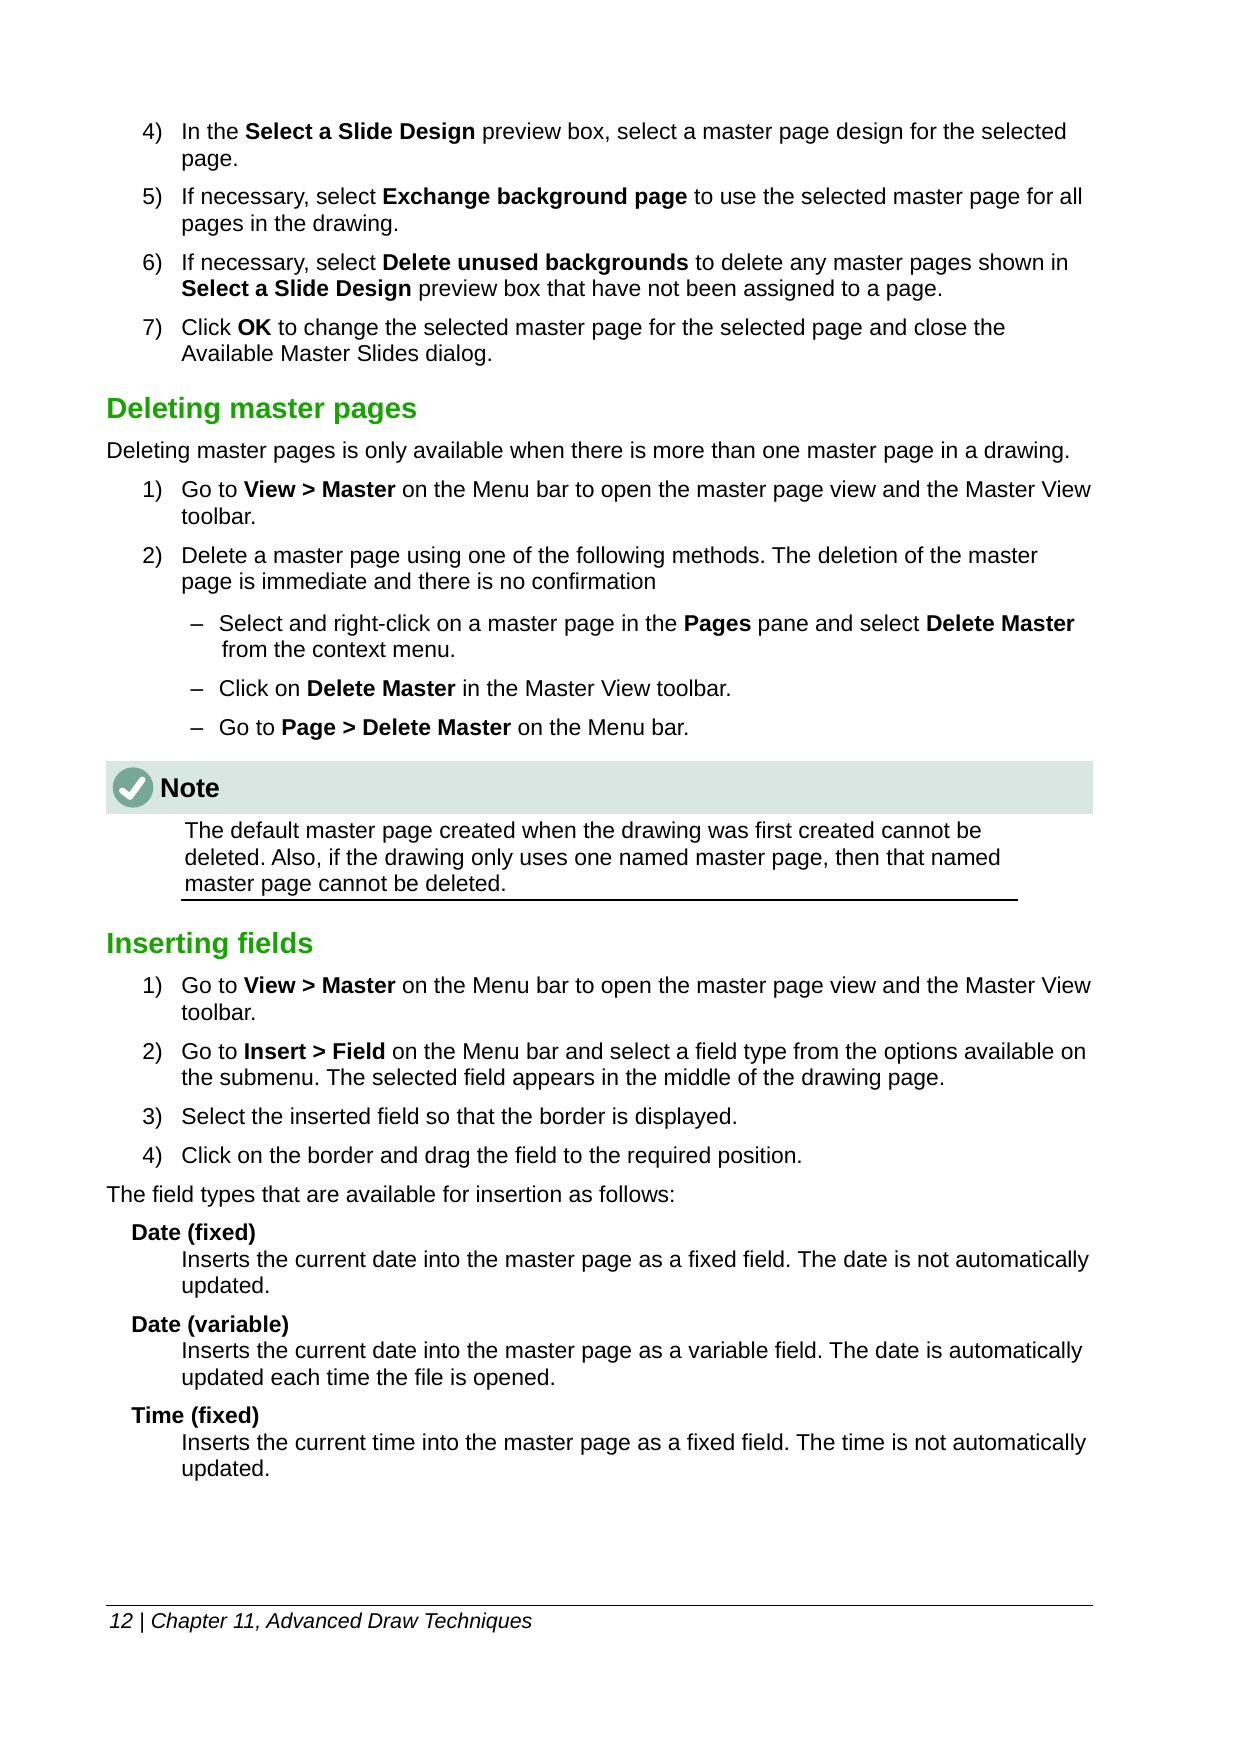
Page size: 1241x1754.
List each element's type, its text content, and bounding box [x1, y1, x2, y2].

text Date (fixed) [131, 1219, 1093, 1246]
list Go to Insert > Field on the Menu bar and select a field type from the options available on the submenu. The selected field appears in the middle of the drawing page. [162, 1038, 1093, 1090]
subtitle Inserting fields [106, 926, 1093, 960]
list Click on the border and drag the field to the required position. [162, 1142, 1093, 1168]
text Inserts the current date into the master page as a variable field. The date is automatically updated each time the file is opened. [181, 1337, 1093, 1390]
text The field types that are available for insertion as follows: [106, 1181, 1093, 1207]
list In the Select a Slide Design preview box, select a master page design for the selected page. [162, 118, 1093, 171]
list Go to View > Master on the Menu bar to open the master page view and the Master View toolbar. [162, 476, 1093, 529]
list Go to Page > Delete Master on the Menu bar. [187, 711, 1093, 743]
text The default master page created when the drawing was first created cannot be deleted. Also, if the drawing only uses one named master page, then that named master page cannot be deleted. [181, 814, 1018, 899]
text Inserts the current date into the master page as a fixed field. The date is not automatically updated. [181, 1246, 1093, 1298]
list If necessary, select Delete unused backgrounds to delete any master pages shown in Select a Slide Design preview box that have not been assigned to a page. [162, 248, 1093, 301]
list If necessary, select Exchange background page to use the selected master page for all pages in the drawing. [162, 183, 1093, 236]
list Delete a master page using one of the following methods. The deletion of the master page is immediate and there is no confirmation [162, 542, 1093, 594]
list Go to View > Master on the Menu bar to open the master page view and the Master View toolbar. [162, 972, 1093, 1025]
subtitle Deleting master pages [106, 391, 1093, 425]
text Deleting master pages is only available when there is more than one master page in a drawing. [106, 437, 1093, 464]
list Select and right-click on a master page in the Pages pane and select Delete Master from the context menu. [187, 607, 1093, 662]
list Click on Delete Master in the Master View toolbar. [187, 672, 1093, 701]
list Click OK to change the selected master page for the selected page and close the Available Master Slides dialog. [162, 314, 1093, 366]
text Time (fixed) [131, 1402, 1093, 1429]
list Select the inserted field so that the border is displayed. [162, 1103, 1093, 1129]
subtitle Note [106, 761, 1093, 814]
text Date (variable) [131, 1311, 1093, 1337]
text Inserts the current time into the master page as a fixed field. The time is not automatically updated. [181, 1429, 1093, 1482]
